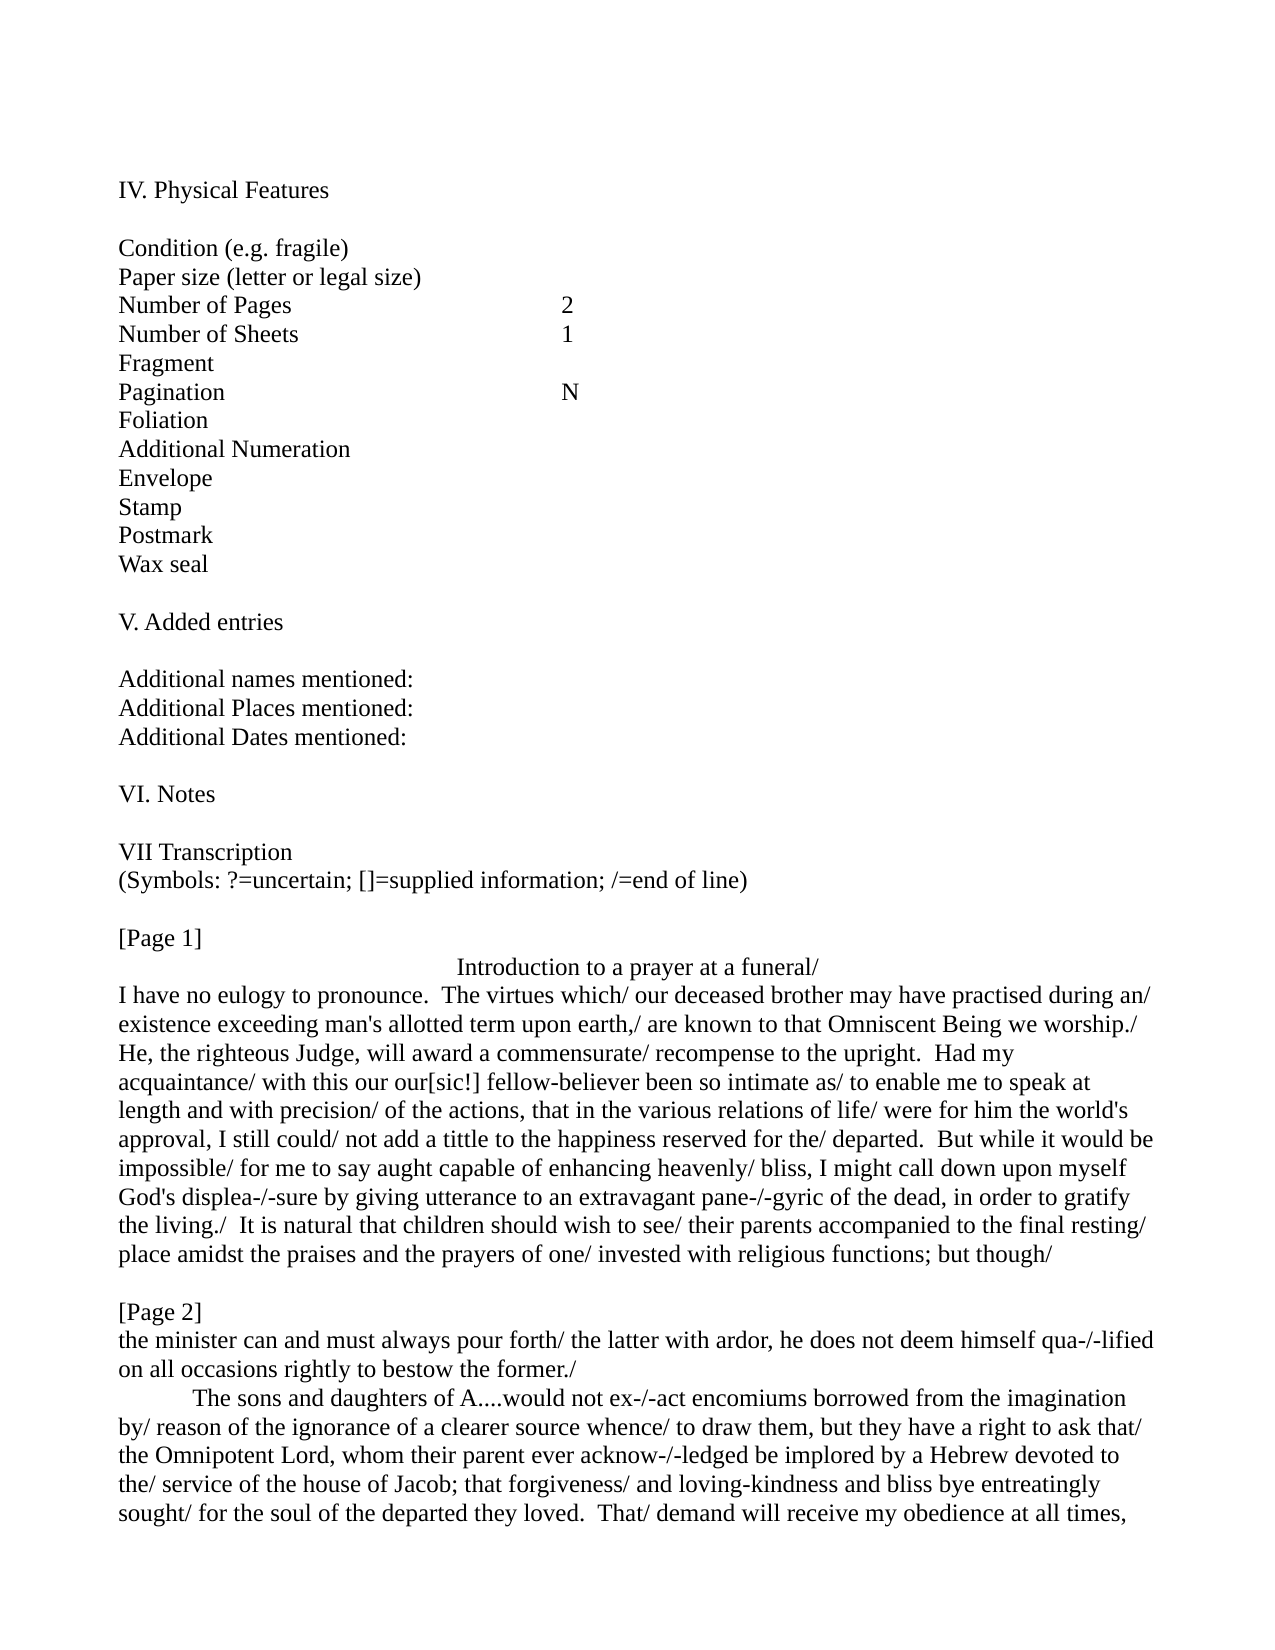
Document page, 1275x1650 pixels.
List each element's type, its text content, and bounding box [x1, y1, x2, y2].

text Paper size (letter or legal size) [118, 262, 1157, 291]
text IV. Physical Features [118, 176, 1157, 204]
text Wax seal [118, 549, 1157, 578]
text Additional names mentioned: [118, 664, 1157, 693]
text V. Added entries [118, 607, 1157, 636]
text Additional Places mentioned: [118, 693, 1157, 722]
text Introduction to a prayer at a funeral/ [118, 952, 1157, 981]
text (Symbols: ?=uncertain; []=supplied information; /=end of line) [118, 866, 1157, 894]
text I have no eulogy to pronounce. The virtues which/ our deceased brother may have practised during an/ existence exceeding man's allotted term upon earth,/ are known to that Omniscent Being we worship./ He, the righteous Judge, will award a commensurate/ recompense to the upright. Had my acquaintance/ with this our our[sic!] fellow-believer been so intimate as/ to enable me to speak at length and with precision/ of the actions, that in the various relations of life/ were for him the world's approval, I still could/ not add a tittle to the happiness reserved for the/ departed. But while it would be impossible/ for me to say aught capable of enhancing heavenly/ bliss, I might call down upon myself God's displea-/-sure by giving utterance to an extravagant pane-/-gyric of the dead, in order to gratify the living./ It is natural that children should wish to see/ their parents accompanied to the final resting/ place amidst the praises and the prayers of one/ invested with religious functions; but though/ [118, 981, 1157, 1268]
text [Page 2] [118, 1297, 1157, 1326]
text the minister can and must always pour forth/ the latter with ardor, he does not deem himself qua-/-lified on all occasions rightly to bestow the former./ [118, 1326, 1157, 1383]
text Pagination N [118, 377, 1157, 406]
text Number of Pages 2 [118, 291, 1157, 319]
text Fragment [118, 348, 1157, 377]
text Number of Sheets 1 [118, 319, 1157, 348]
text VI. Notes [118, 779, 1157, 808]
text Postma rk [118, 521, 1157, 549]
text The sons and daughters of A....would not ex-/-act encomiums borrowed from the imagination by/ reason of the ignorance of a clearer source whence/ to draw them, but they have a right to ask that/ the Omnipotent Lord, whom their parent ever acknow-/-ledged be implored by a Hebrew devoted to the/ service of the house of Jacob; that forgiveness/ and loving-kindness and bliss bye entreatingly sought/ for the soul of the departed they loved. That/ demand will receive my obedience at all times, [118, 1383, 1157, 1527]
text Additional Dates mentioned: [118, 722, 1157, 751]
text VII Transcription [118, 837, 1157, 866]
text Envelope [118, 463, 1157, 492]
text Foliation [118, 406, 1157, 434]
text Condition (e.g. fragile) [118, 233, 1157, 262]
text Additional Numeration [118, 434, 1157, 463]
text [Page 1] [118, 923, 1157, 952]
text Stamp [118, 492, 1157, 521]
